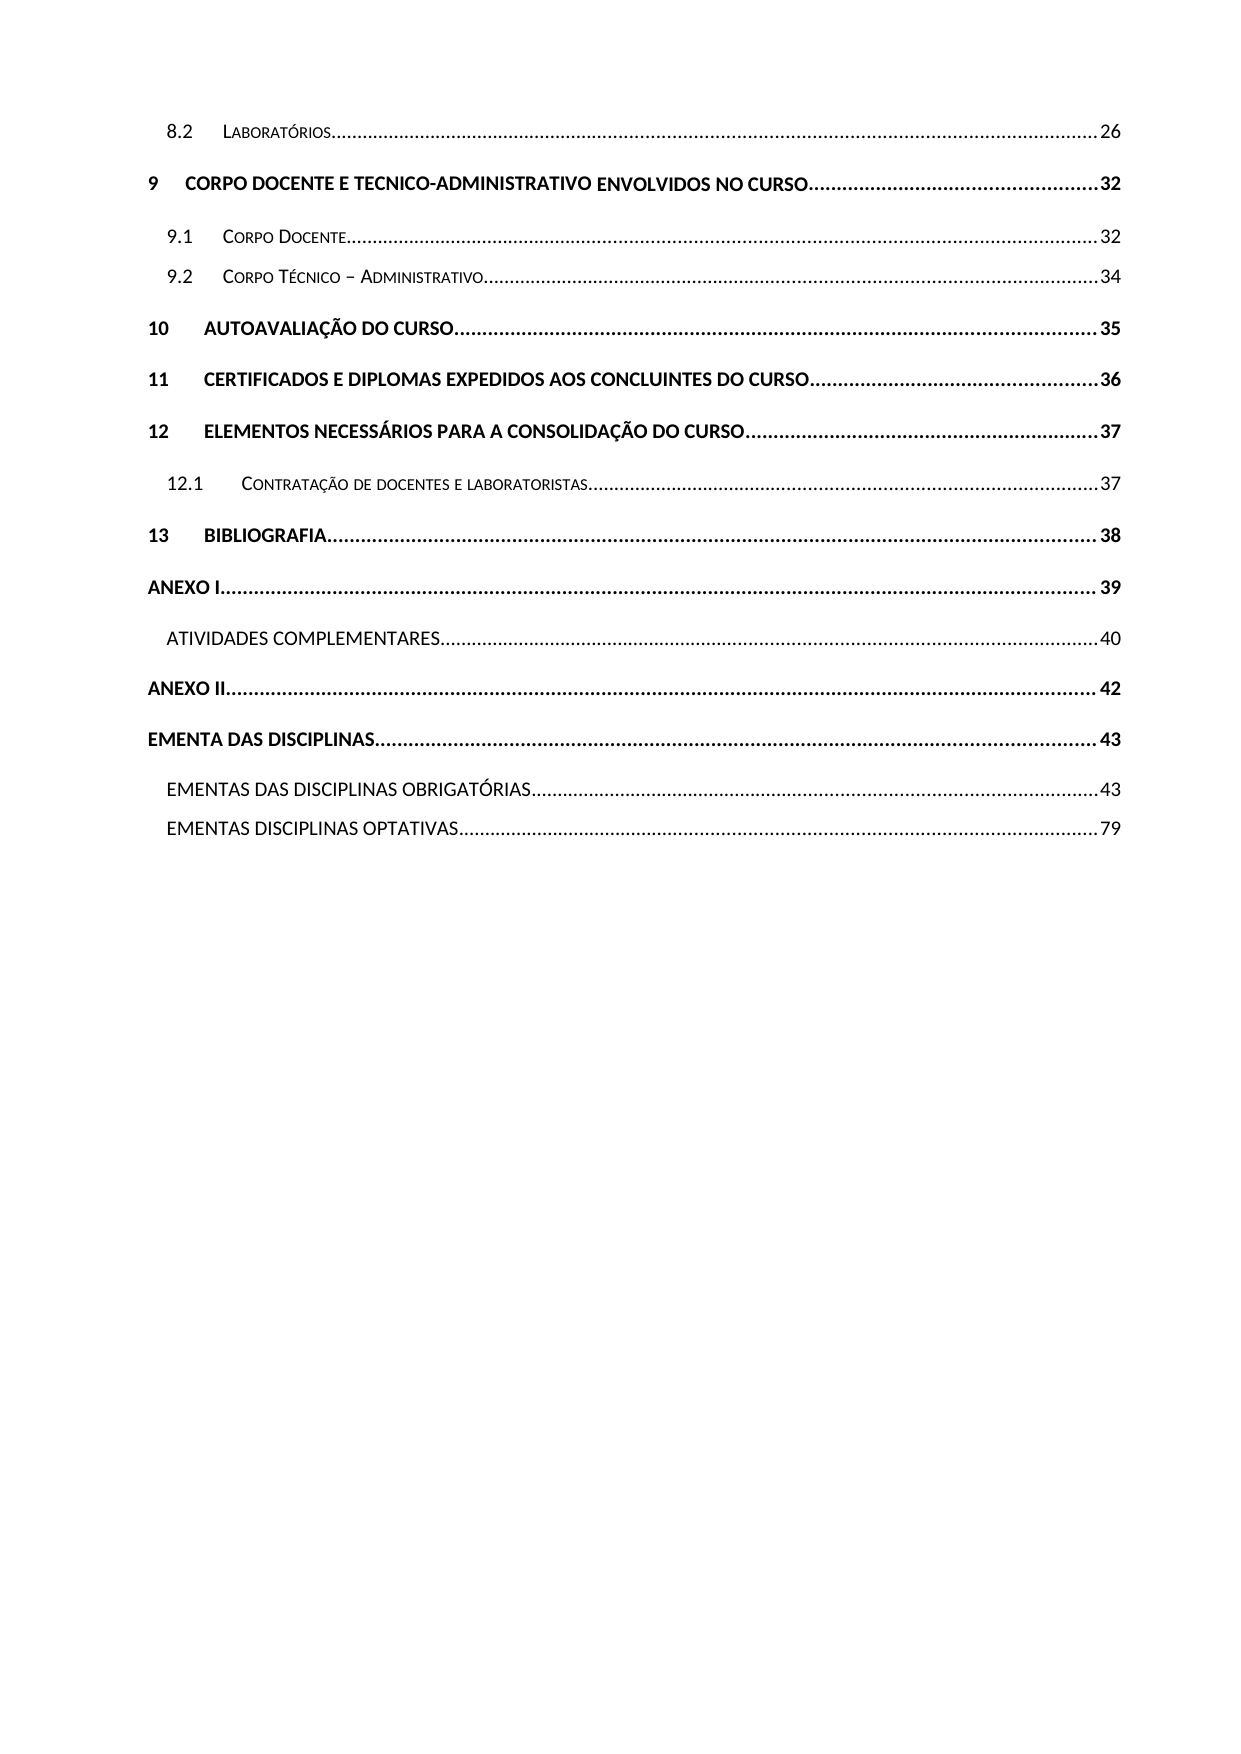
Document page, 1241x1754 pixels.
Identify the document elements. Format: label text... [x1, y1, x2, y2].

text 9 CORPO DOCENTE E TECNICO-ADMINISTRATIVO ENVOLVIDOS NO CURSO 32 [148, 170, 597, 197]
text 9.2 Corpo Técnico – Administrativo 34 [166, 263, 483, 288]
text 13 BIBLIOGRAFIA 38 [169, 522, 204, 548]
text 12 ELEMENTOS NECESSÁRIOS PARA A CONSOLIDAÇÃO DO CURSO 37 [148, 418, 1122, 444]
text 10 AUTOAVALIAÇÃO DO CURSO 35 [169, 315, 357, 340]
text 12.1 Contratação de docentes e laboratoristas 37 [203, 470, 241, 496]
text 9.1 Corpo Docente 32 [166, 223, 1122, 249]
text 8.2 Laboratórios 26 [193, 118, 223, 143]
